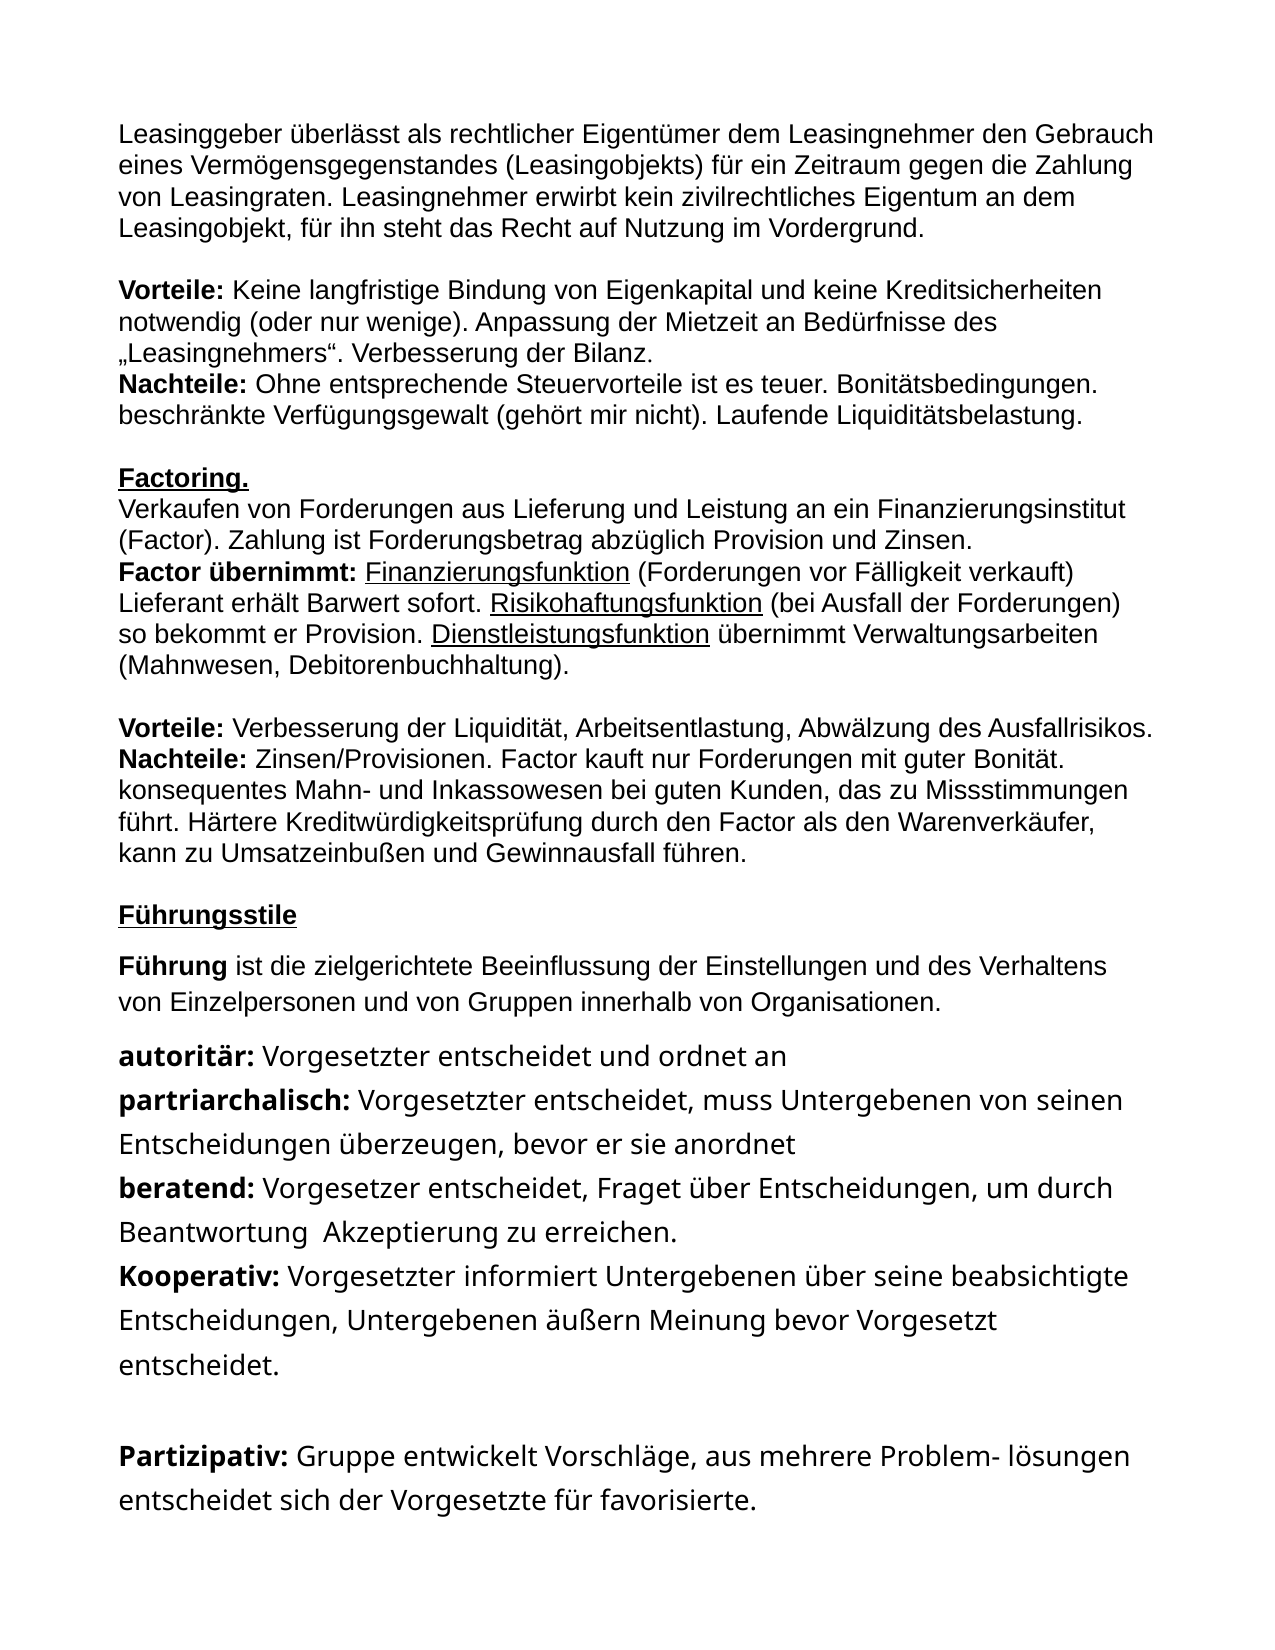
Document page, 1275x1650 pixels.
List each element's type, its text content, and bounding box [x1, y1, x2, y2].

text Verkaufen von Forderungen aus Lieferung und Leistung an ein Finanzierungsinstitut (Factor). Zahlung ist Forderungsbetrag abzüglich Provision und Zinsen. [118, 493, 1157, 556]
text Vorteile: Verbesserung der Liquidität, Arbeitsentlastung, Abwälzung des Ausfallrisikos. [118, 712, 1157, 743]
text Leasinggeber überlässt als rechtlicher Eigentümer dem Leasingnehmer den Gebrauch eines Vermögensgegenstandes (Leasingobjekts) für ein Zeitraum gegen die Zahlung von Leasingraten. Leasingnehmer erwirbt kein zivilrechtliches Eigentum an dem Leasingobjekt, für ihn steht das Recht auf Nutzung im Vordergrund. [118, 118, 1157, 243]
text Führungsstile [118, 899, 1157, 931]
text Factor übernimmt: Finanzierungsfunktion (Forderungen vor Fälligkeit verkauft) Lieferant erhält Barwert sofort. Risikohaftungsfunktion (bei Ausfall der Forderungen) so bekommt er Provision. Dienstleistungsfunktion übernimmt Verwaltungsarbeiten (Mahnwesen, Debitorenbuchhaltung). [118, 556, 1157, 681]
text Vorteile: Keine langfristige Bindung von Eigenkapital und keine Kreditsicherheiten notwendig (oder nur wenige). Anpassung der Mietzeit an Bedürfnisse des „Leasingnehmers“. Verbesserung der Bilanz. [118, 274, 1157, 368]
text Partizipativ: Gruppe entwickelt Vorschläge, aus mehrere Problem- lösungen entscheidet sich der Vorgesetzte für favorisierte. [118, 1436, 1157, 1519]
text autoritär: Vorgesetzter entscheidet und ordnet an partriarchalisch: Vorgesetzter entscheidet, muss Untergebenen von seinen Entscheidungen überzeugen, bevor er sie anordnet beratend: Vorgesetzer entscheidet, Fraget über Entscheidungen, um durch Beantwortung Akzeptierung zu erreichen. Kooperativ: Vorgesetzter informiert Untergebenen über seine beabsichtigte Entscheidungen, Untergebenen äußern Meinung bevor Vorgesetzt entscheidet. [118, 1036, 1157, 1417]
text Factoring. [118, 462, 1157, 493]
text Nachteile: Ohne entsprechende Steuervorteile ist es teuer. Bonitätsbedingungen. beschränkte Verfügungsgewalt (gehört mir nicht). Laufende Liquiditätsbelastung. [118, 368, 1157, 431]
text Führung ist die zielgerichtete Beeinflussung der Einstellungen und des Verhaltens von Einzelpersonen und von Gruppen innerhalb von Organisationen. [118, 950, 1157, 1017]
text Nachteile: Zinsen/Provisionen. Factor kauft nur Forderungen mit guter Bonität. konsequentes Mahn- und Inkassowesen bei guten Kunden, das zu Missstimmungen führt. Härtere Kreditwürdigkeitsprüfung durch den Factor als den Warenverkäufer, kann zu Umsatzeinbußen und Gewinnausfall führen. [118, 743, 1157, 868]
